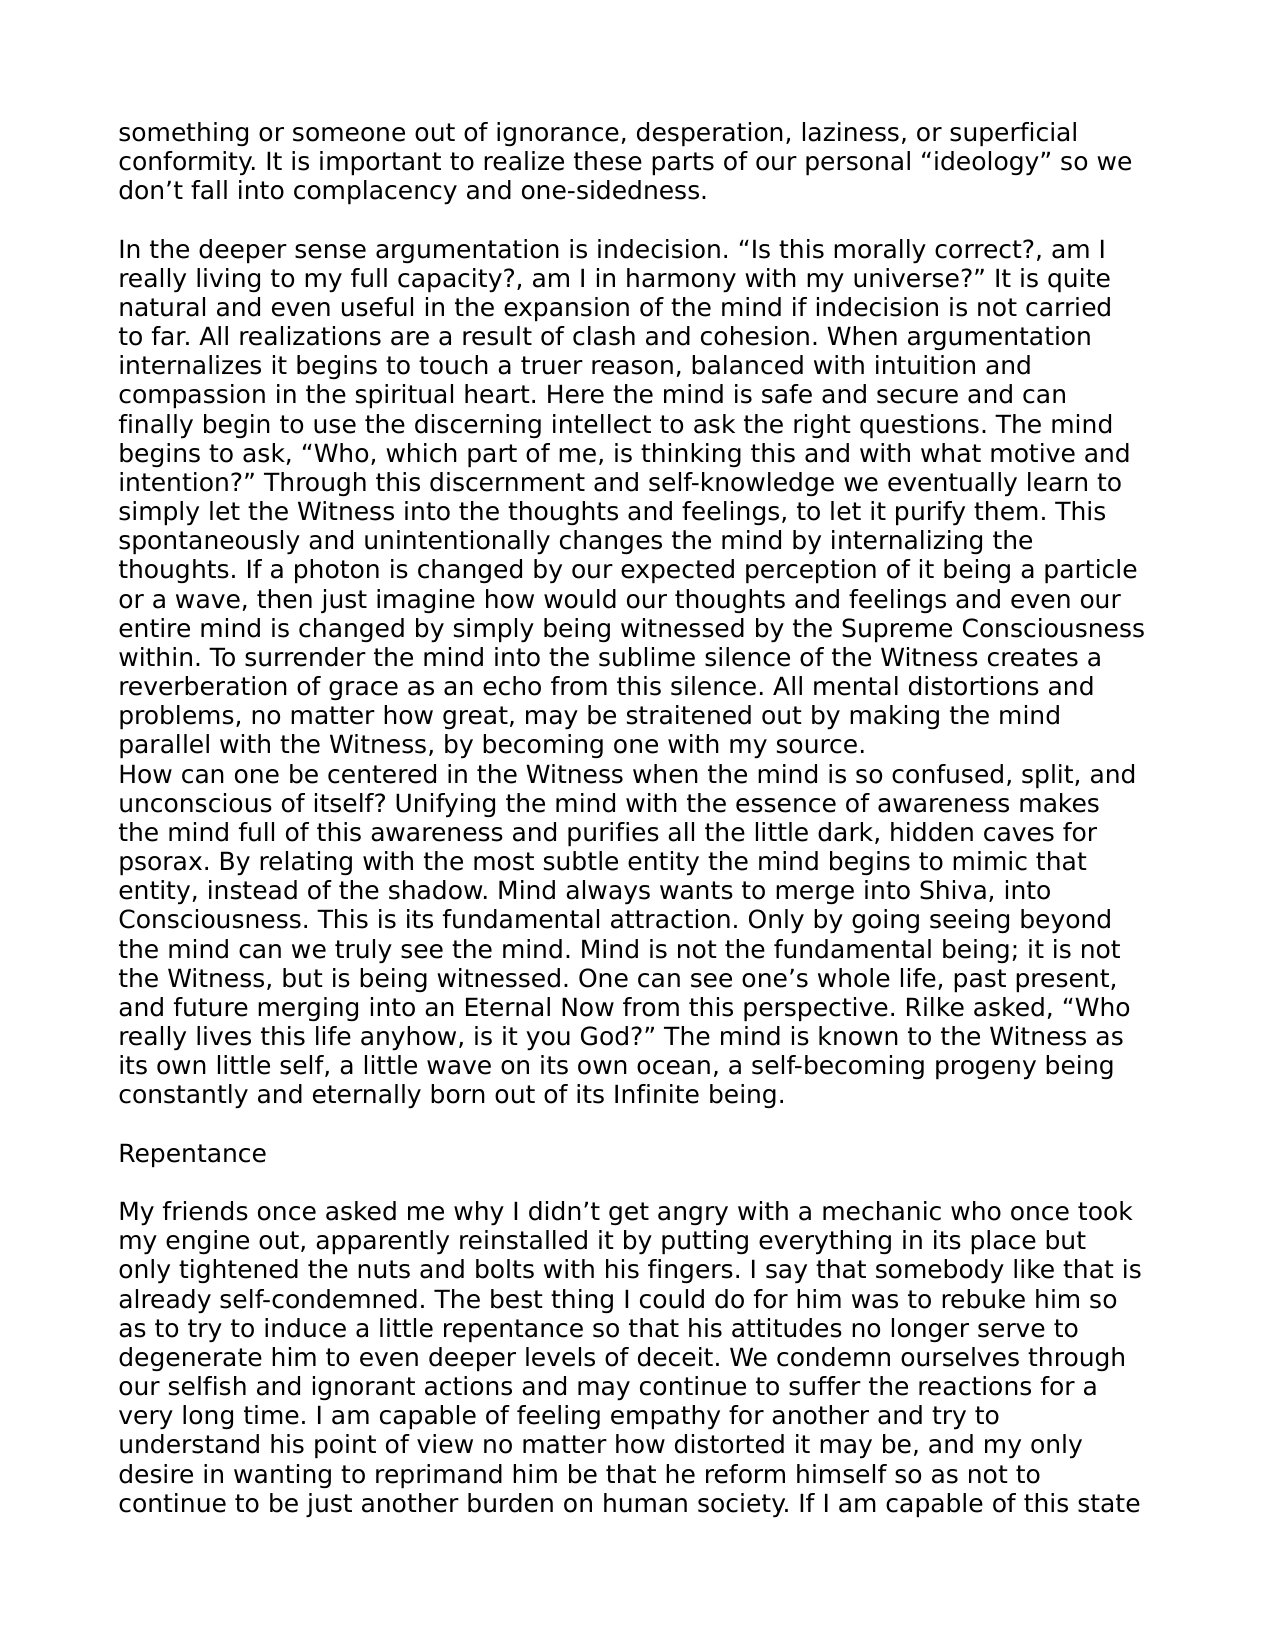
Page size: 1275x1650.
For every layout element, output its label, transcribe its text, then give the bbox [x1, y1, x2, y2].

text only tightened the nuts and bolts with his fingers. I say that somebody like that is [118, 1256, 1157, 1285]
text already self-condemned. The best thing I could do for him was to rebuke him so [118, 1285, 1157, 1314]
text constantly and eternally born out of its Infinite being. [118, 1081, 1157, 1110]
text unconscious of itself? Unifying the mind with the essence of awareness makes [118, 789, 1157, 818]
text finally begin to use the discerning intellect to ask the right questions. The mind [118, 410, 1157, 439]
text my engine out, apparently reinstalled it by putting everything in its place but [118, 1226, 1157, 1256]
text really lives this life anyhow, is it you God?” The mind is known to the Witness as [118, 1022, 1157, 1051]
text psorax. By relating with the most subtle entity the mind begins to mimic that [118, 847, 1157, 876]
text natural and even useful in the expansion of the mind if indecision is not carried [118, 293, 1157, 322]
text continue to be just another burden on human society. If I am capable of this state [118, 1489, 1157, 1518]
text the mind can we truly see the mind. Mind is not the fundamental being; it is not [118, 935, 1157, 964]
text intention?” Through this discernment and self-knowledge we eventually learn to [118, 468, 1157, 497]
text problems, no matter how great, may be straitened out by making the mind [118, 701, 1157, 731]
text Repentance [118, 1139, 1157, 1168]
text and future merging into an Eternal Now from this perspective. Rilke asked, “Who [118, 993, 1157, 1022]
text or a wave, then just imagine how would our thoughts and feelings and even our [118, 585, 1157, 614]
text simply let the Witness into the thoughts and feelings, to let it purify them. This [118, 497, 1157, 526]
text its own little self, a little wave on its own ocean, a self-becoming progeny being [118, 1051, 1157, 1081]
text to far. All realizations are a result of clash and cohesion. When argumentation [118, 322, 1157, 351]
text thoughts. If a photon is changed by our expected perception of it being a particle [118, 556, 1157, 585]
text begins to ask, “Who, which part of me, is thinking this and with what motive and [118, 439, 1157, 468]
text compassion in the spiritual heart. Here the mind is safe and secure and can [118, 381, 1157, 410]
text as to try to induce a little repentance so that his attitudes no longer serve to [118, 1314, 1157, 1343]
text conformity. It is important to realize these parts of our personal “ideology” so we [118, 147, 1157, 176]
text the Witness, but is being witnessed. One can see one’s whole life, past present, [118, 964, 1157, 993]
text something or someone out of ignorance, desperation, laziness, or superficial [118, 118, 1157, 147]
text My friends once asked me why I didn’t get angry with a mechanic who once took [118, 1197, 1157, 1226]
text spontaneously and unintentionally changes the mind by internalizing the [118, 526, 1157, 556]
text our selfish and ignorant actions and may continue to suffer the reactions for a [118, 1372, 1157, 1401]
text don’t fall into complacency and one-sidedness. [118, 176, 1157, 206]
text within. To surrender the mind into the sublime silence of the Witness creates a [118, 643, 1157, 672]
text degenerate him to even deeper levels of deceit. We condemn ourselves through [118, 1343, 1157, 1372]
text entity, instead of the shadow. Mind always wants to merge into Shiva, into [118, 876, 1157, 906]
text internalizes it begins to touch a truer reason, balanced with intuition and [118, 351, 1157, 381]
text very long time. I am capable of feeling empathy for another and try to [118, 1401, 1157, 1431]
text understand his point of view no matter how distorted it may be, and my only [118, 1431, 1157, 1460]
text How can one be centered in the Witness when the mind is so confused, split, and [118, 760, 1157, 789]
text desire in wanting to reprimand him be that he reform himself so as not to [118, 1460, 1157, 1489]
text parallel with the Witness, by becoming one with my source. [118, 731, 1157, 760]
text Consciousness. This is its fundamental attraction. Only by going seeing beyond [118, 906, 1157, 935]
text reverberation of grace as an echo from this silence. All mental distortions and [118, 672, 1157, 701]
text entire mind is changed by simply being witnessed by the Supreme Consciousness [118, 614, 1157, 643]
text the mind full of this awareness and purifies all the little dark, hidden caves for [118, 818, 1157, 847]
text In the deeper sense argumentation is indecision. “Is this morally correct?, am I [118, 235, 1157, 264]
text really living to my full capacity?, am I in harmony with my universe?” It is quite [118, 264, 1157, 293]
